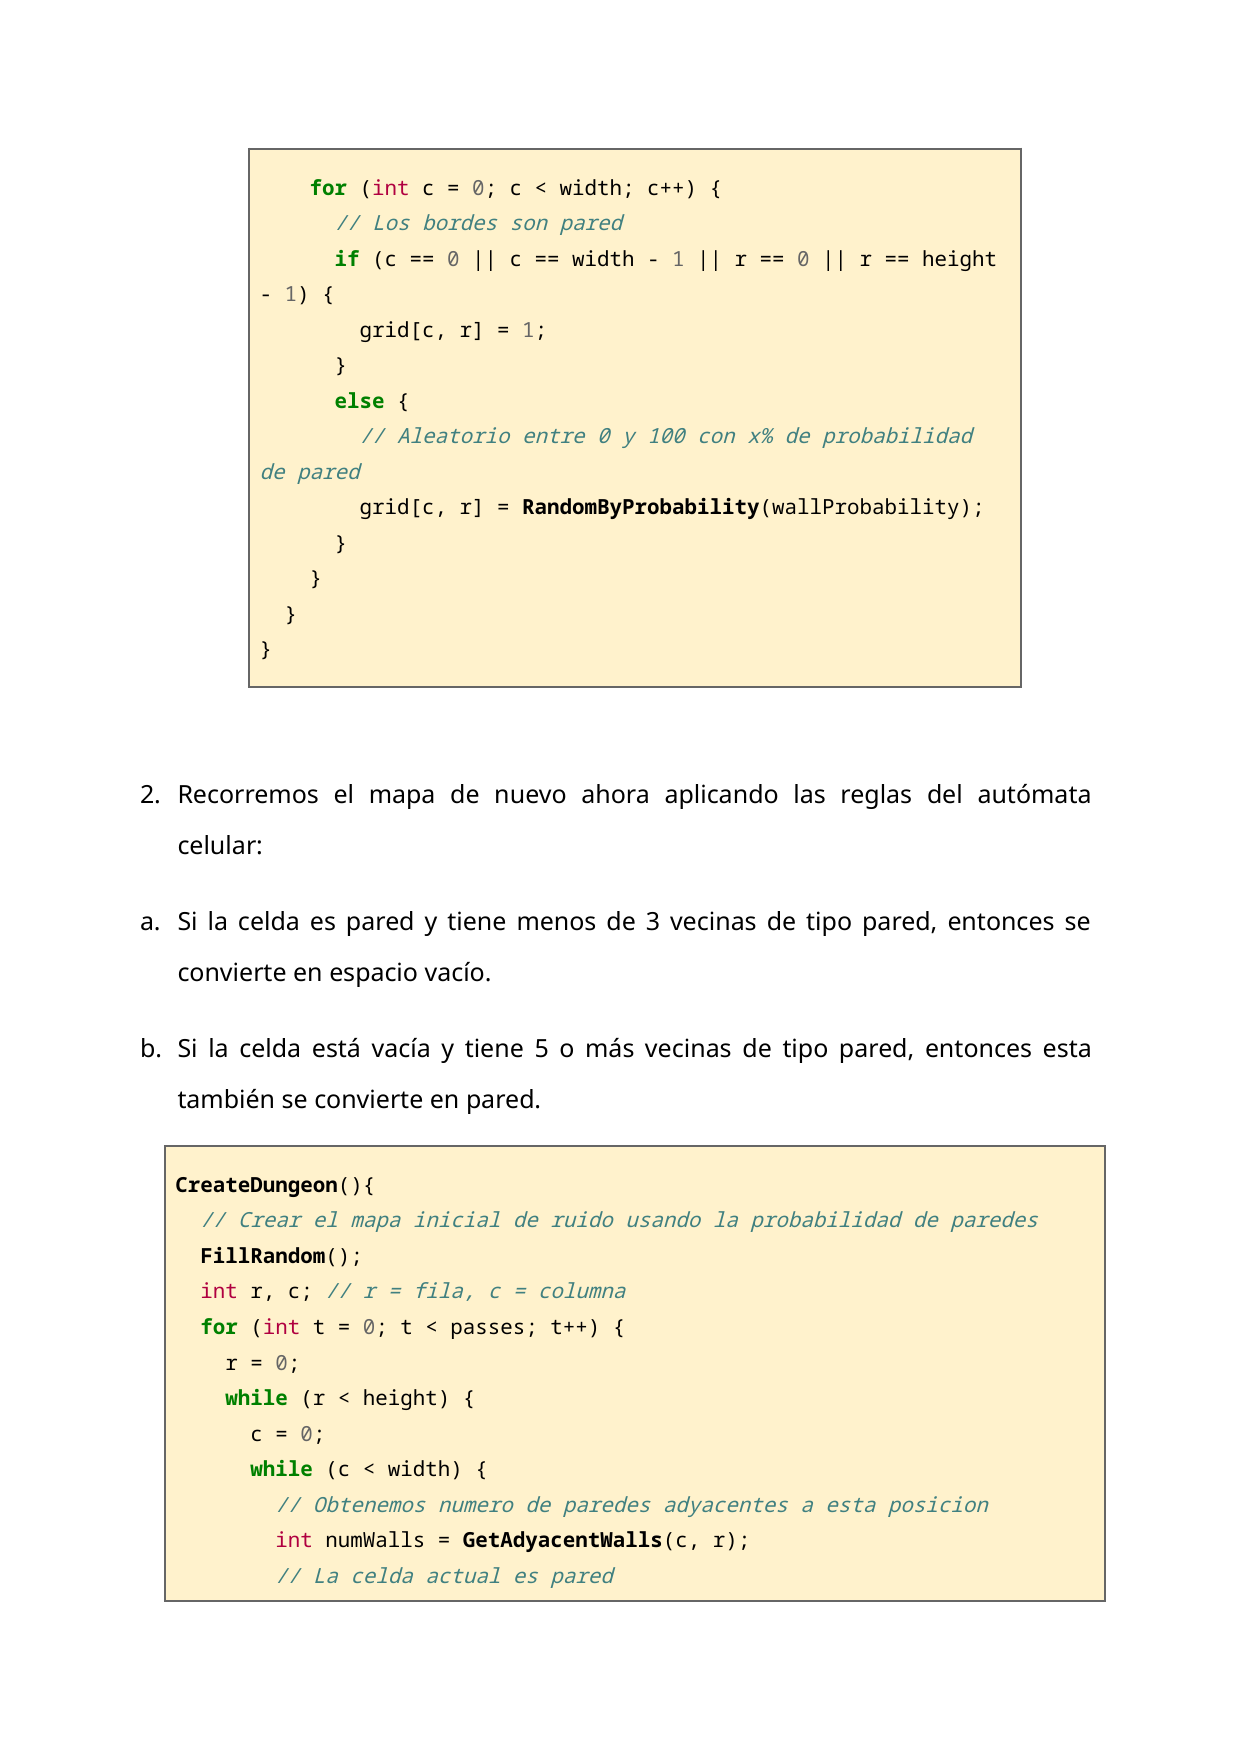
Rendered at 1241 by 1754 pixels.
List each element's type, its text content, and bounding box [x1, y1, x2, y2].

list Recorremos el mapa de nuevo ahora aplicando las reglas del autómata celular: [140, 776, 1093, 861]
list Si la celda es pared y tiene menos de 3 vecinas de tipo pared, entonces se convierte en espacio vacío. [140, 903, 1093, 988]
table_header for (int c = 0; c < width; c++) { // Los bordes son pared if (c == 0 || c == width - 1 || r == 0 || r == height - 1) { grid[c, r] = 1; } else { // Aleatorio entre 0 y 100 con x% de probabilidad de pared grid[c, r] = RandomByProbability(wallProbability); } } } } [250, 150, 1020, 686]
list Si la celda está vacía y tiene 5 o más vecinas de tipo pared, entonces esta también se convierte en pared. [140, 1031, 1093, 1116]
table_header CreateDungeon(){ // Crear el mapa inicial de ruido usando la probabilidad de paredes FillRandom(); int r, c; // r = fila, c = columna for (int t = 0; t < passes; t++) { r = 0; while (r < height) { c = 0; while (c < width) { // Obtenemos numero de paredes adyacentes a esta posicion int numWalls = GetAdyacentWalls(c, r); // La celda actual es pared [166, 1147, 1104, 1600]
